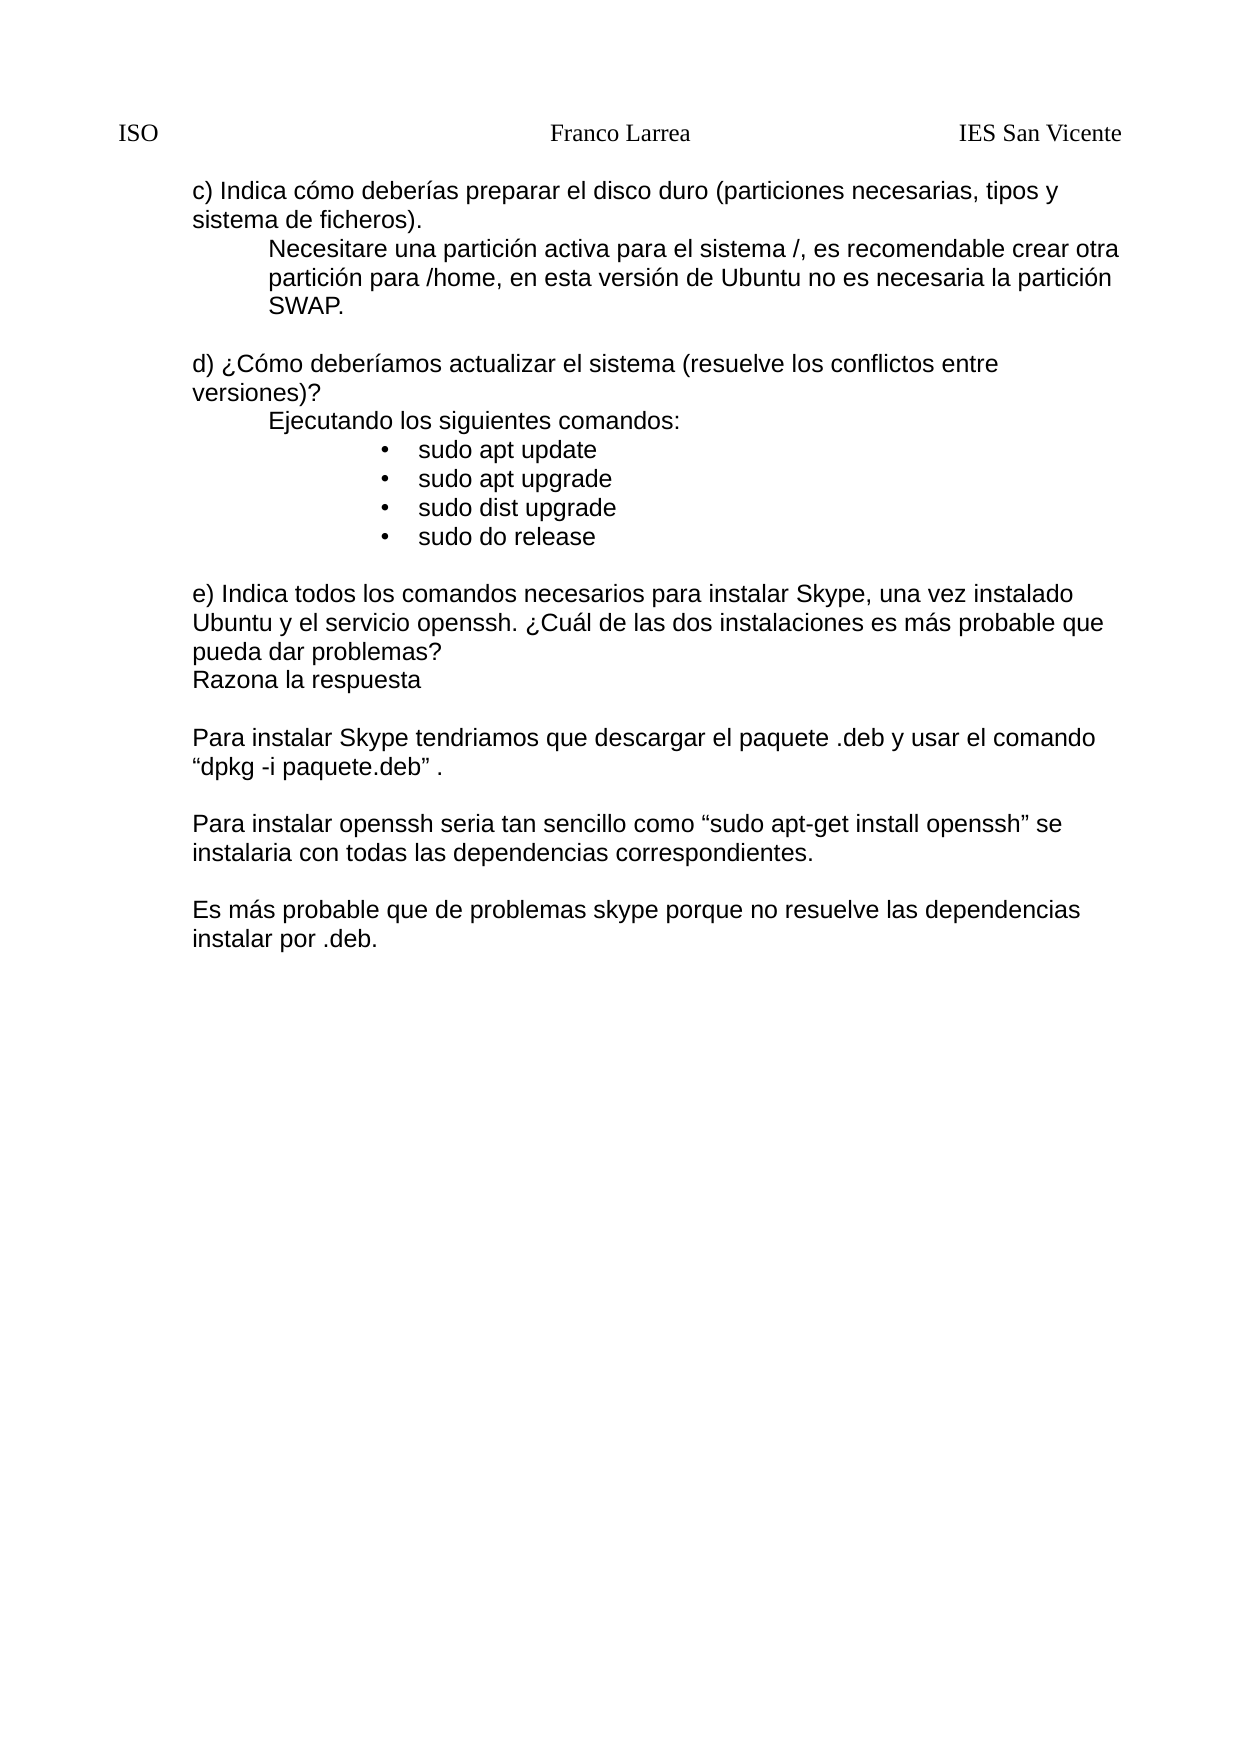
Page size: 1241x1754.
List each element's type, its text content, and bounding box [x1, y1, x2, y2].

text e) Indica todos los comandos necesarios para instalar Skype, una vez instalado Ubuntu y el servicio openssh. ¿Cuál de las dos instalaciones es más probable que pueda dar problemas? [192, 579, 1122, 666]
text Ejecutando los siguientes comandos: [193, 406, 1122, 435]
list sudo apt update [381, 435, 1122, 464]
list sudo dist upgrade [381, 493, 1122, 522]
text c) Indica cómo deberías preparar el disco duro (particiones necesarias, tipos y sistema de ficheros). [192, 176, 1122, 234]
text Para instalar openssh seria tan sencillo como “sudo apt-get install openssh” se instalaria con todas las dependencias correspondientes. [192, 809, 1122, 867]
text d) ¿Cómo deberíamos actualizar el sistema (resuelve los conflictos entre versiones)? [192, 349, 1122, 406]
list sudo apt upgrade [381, 464, 1122, 493]
list sudo do release [381, 522, 1122, 551]
text Necesitare una partición activa para el sistema /, es recomendable crear otra partición para /home, en esta versión de Ubuntu no es necesaria la partición SWAP. [192, 234, 1122, 320]
text Para instalar Skype tendriamos que descargar el paquete .deb y usar el comando “dpkg -i paquete.deb” . [192, 723, 1122, 781]
text Razona la respuesta [192, 666, 1122, 694]
text Es más probable que de problemas skype porque no resuelve las dependencias instalar por .deb. [192, 896, 1122, 953]
